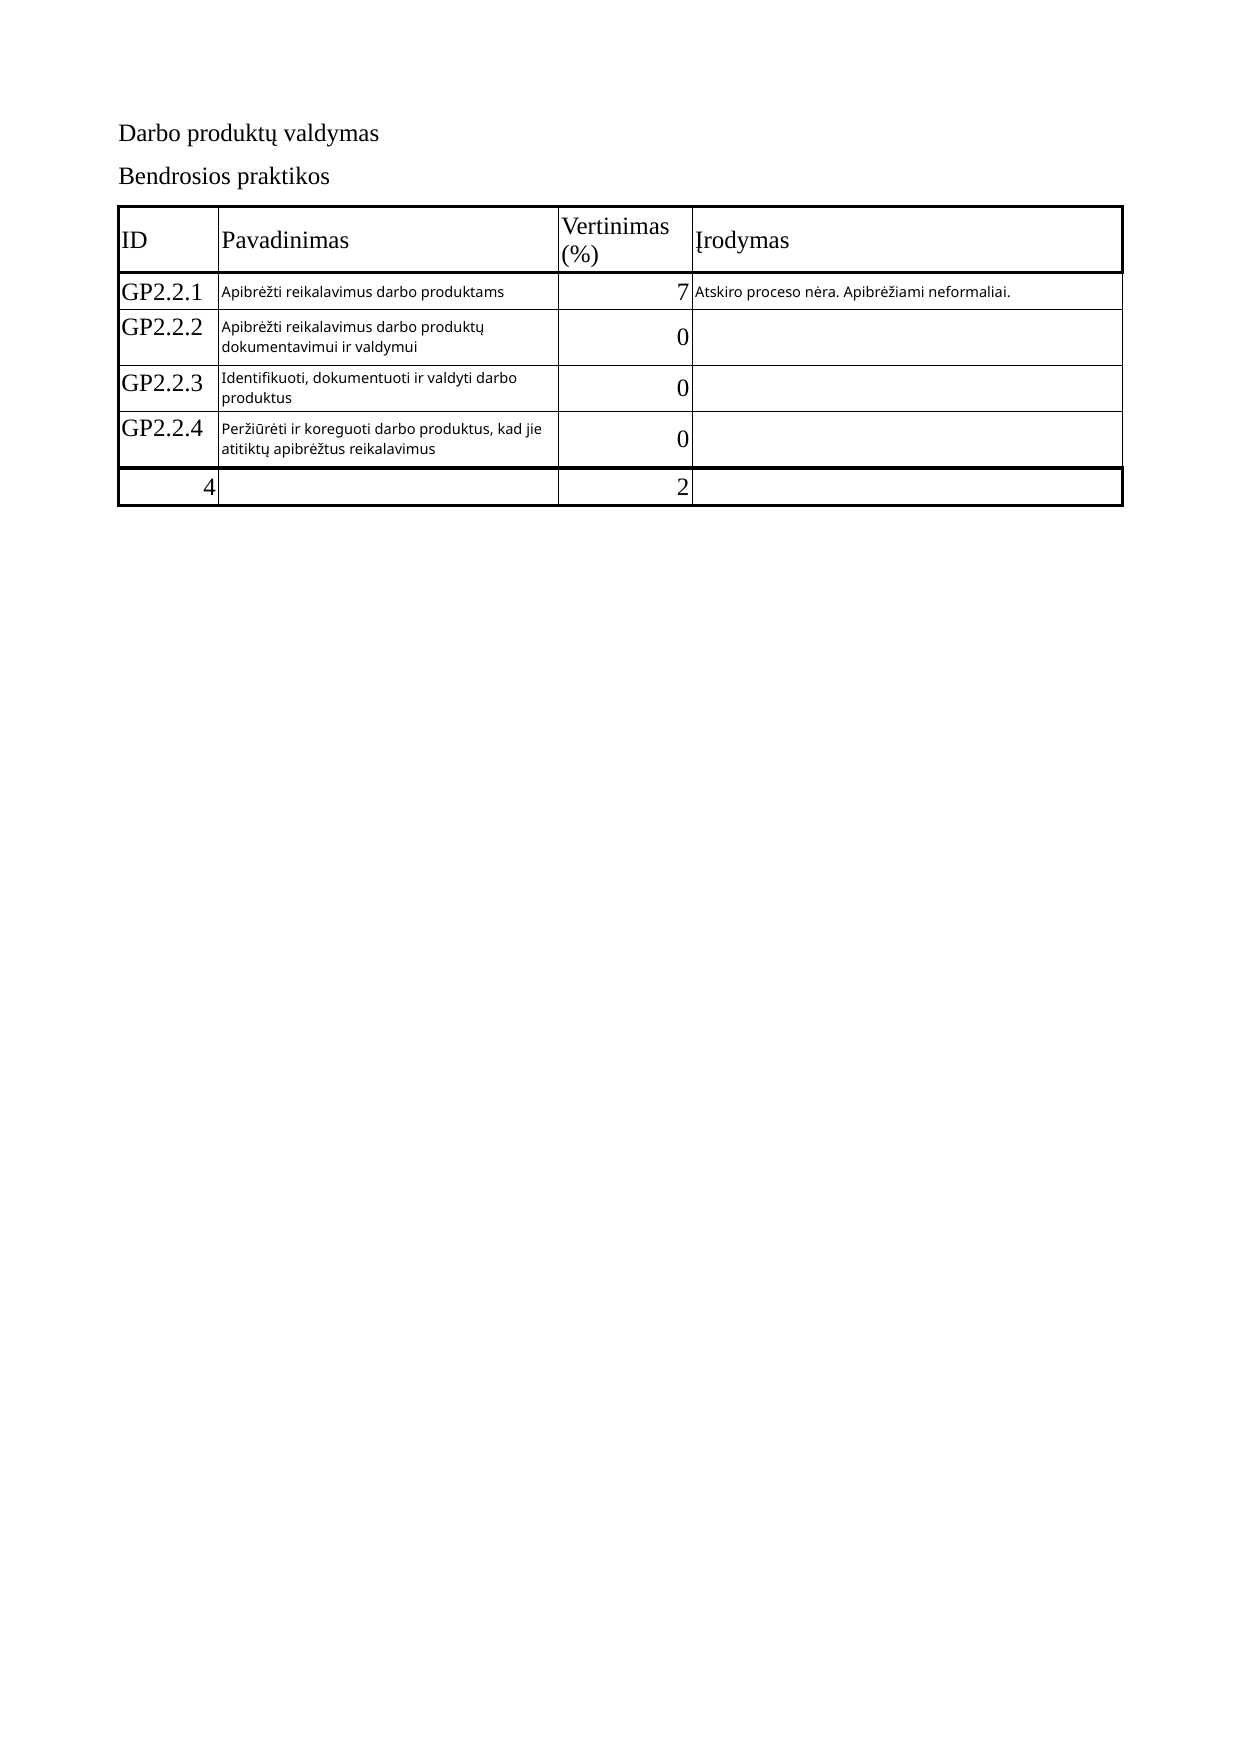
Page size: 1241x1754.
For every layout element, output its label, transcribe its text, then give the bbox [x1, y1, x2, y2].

table_cell Apibrėžti reikalavimus darbo produktams [219, 274, 558, 309]
table_cell 4 [120, 470, 218, 504]
table_cell Identifikuoti, dokumentuoti ir valdyti darbo produktus [219, 366, 558, 411]
table_cell GP2.2.4 [120, 412, 218, 466]
table_cell 7 [559, 274, 692, 309]
table_cell 0 [559, 366, 692, 411]
text Bendrosios praktikos [118, 161, 1122, 190]
table_cell 0 [559, 310, 692, 365]
table_cell GP2.2.1 [120, 274, 218, 309]
table_cell [219, 470, 558, 504]
table_cell 2 [559, 470, 692, 504]
text Darbo produktų valdymas [118, 118, 1122, 147]
table_cell [693, 310, 1122, 365]
table_header Vertinimas (%) [559, 208, 692, 271]
table_header Įrodymas [693, 208, 1121, 271]
table_cell GP2.2.3 [120, 366, 218, 411]
table_cell 0 [559, 412, 692, 466]
table_cell [693, 470, 1121, 504]
table_cell Peržiūrėti ir koreguoti darbo produktus, kad jie atitiktų apibrėžtus reikalavimus [219, 412, 558, 466]
table_cell GP2.2.2 [120, 310, 218, 365]
table_cell [693, 412, 1122, 466]
table_header Pavadinimas [219, 208, 558, 271]
table_cell Apibrėžti reikalavimus darbo produktų dokumentavimui ir valdymui [219, 310, 558, 365]
table_cell [693, 366, 1122, 411]
table_cell Atskiro proceso nėra. Apibrėžiami neformaliai. [693, 274, 1122, 309]
table_header ID [120, 208, 218, 271]
